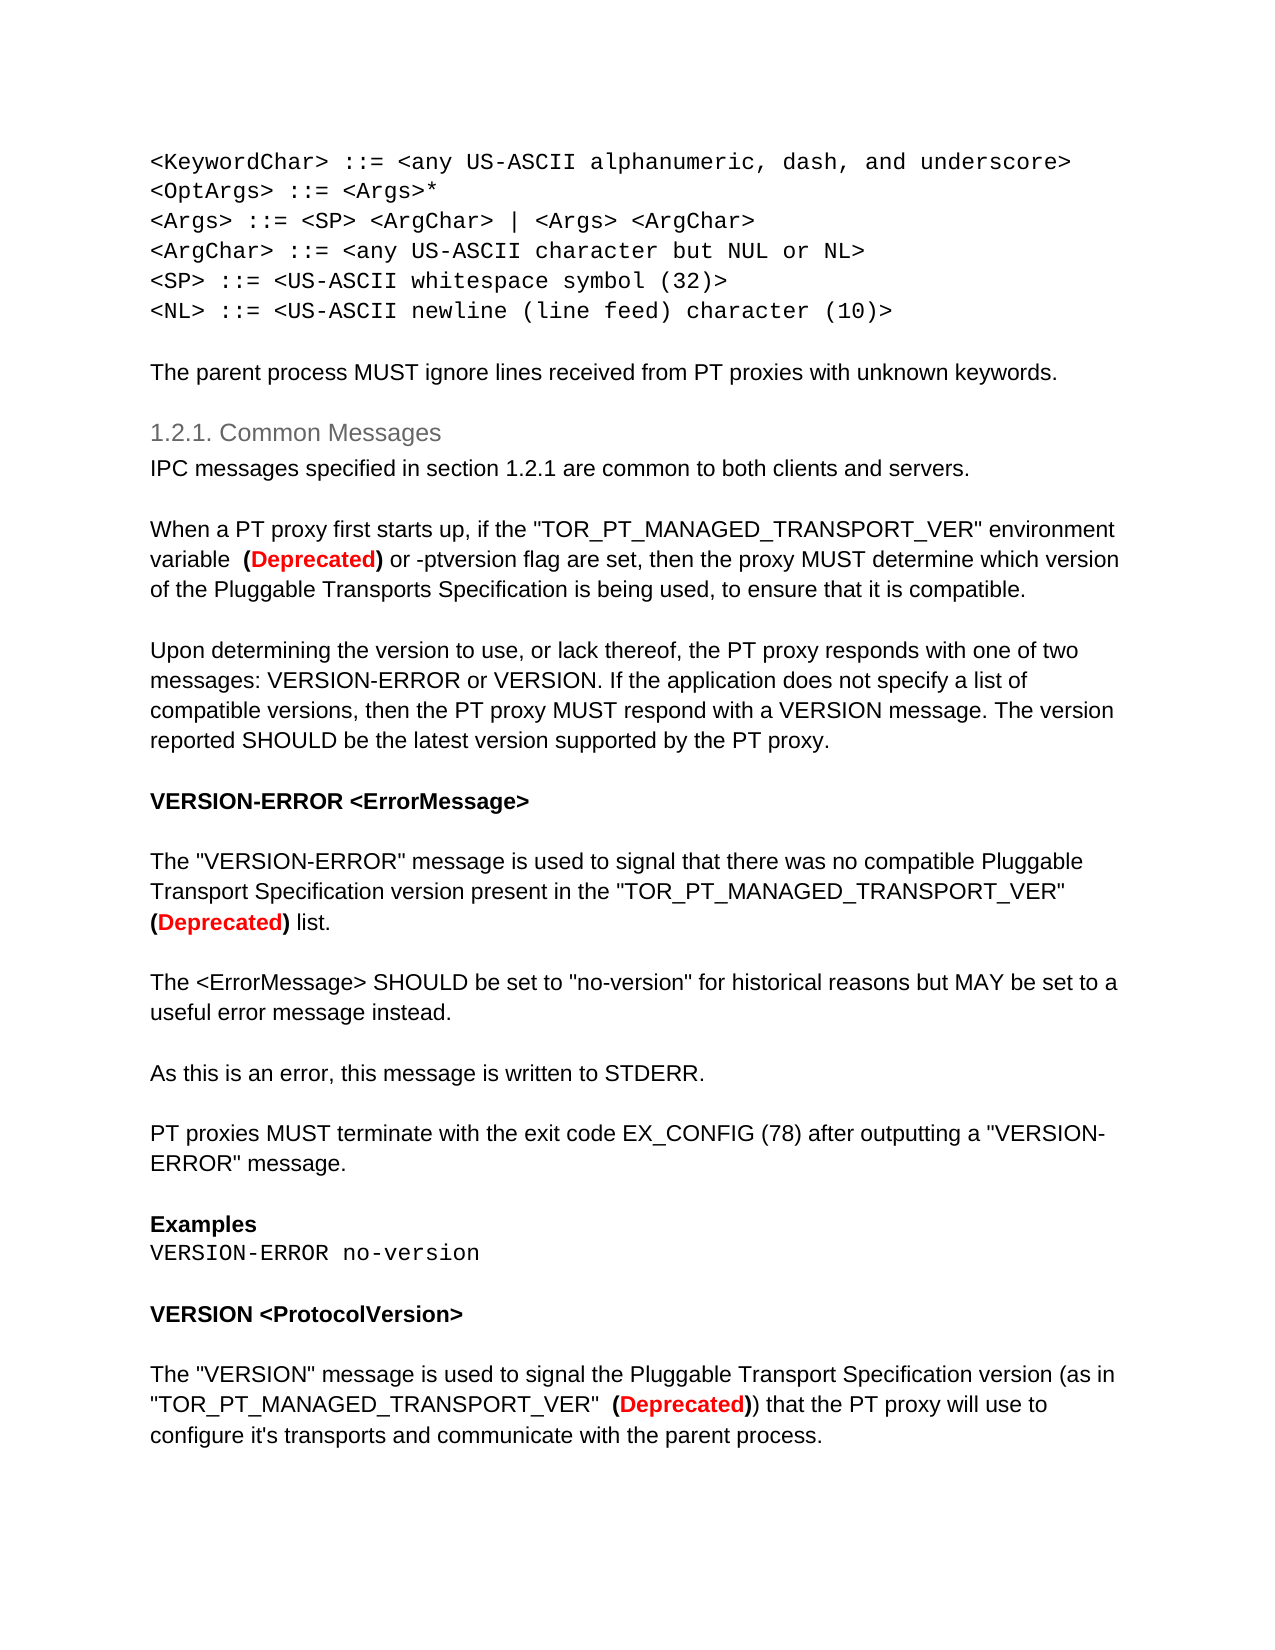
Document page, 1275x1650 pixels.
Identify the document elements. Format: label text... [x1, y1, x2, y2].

text When a PT proxy first starts up, if the "TOR_PT_MANAGED_TRANSPORT_VER" environment variable (Deprecated) or -ptversion flag are set, then the proxy MUST determine which version of the Pluggable Transports Specification is being used, to ensure that it is compatible. Upon determining the version to use, or lack thereof, the PT proxy responds with one of two messages: VERSION-ERROR or VERSION. If the application does not specify a list of compatible versions, then the PT proxy MUST respond with a VERSION message. The version reported SHOULD be the latest version supported by the PT proxy. VERSION-ERROR <ErrorMessage> [150, 516, 1125, 814]
text The "VERSION-ERROR" message is used to signal that there was no compatible Pluggable Transport Specification version present in the "TOR_PT_MANAGED_TRANSPORT_VER" (Deprecated) list. The <ErrorMessage> SHOULD be set to "no-version" for historical reasons but MAY be set to a useful error message instead. [150, 818, 1125, 1026]
text <KeywordChar> ::= <any US-ASCII alphanumeric, dash, and underscore> <OptArgs> ::= <Args>* <Args> ::= <SP> <ArgChar> | <Args> <ArgChar> <ArgChar> ::= <any US-ASCII character but NUL or NL> <SP> ::= <US-ASCII whitespace symbol (32)> <NL> ::= <US-ASCII newline (line feed) character (10)> The parent process MUST ignore lines received from PT proxies with unknown keywords. [150, 150, 1125, 385]
subtitle 1.2.1. Common Messages [150, 418, 1125, 447]
text As this is an error, this message is written to STDERR. PT proxies MUST terminate with the exit code EX_CONFIG (78) after outputting a "VERSION-ERROR" message. Examples VERSION-ERROR no-version VERSION <ProtocolVersion> The "VERSION" message is used to signal the Pluggable Transport Specification version (as in "TOR_PT_MANAGED_TRANSPORT_VER" (Deprecated)) that the PT proxy will use to configure it's transports and communicate with the parent process. [150, 1059, 1125, 1478]
text IPC messages specified in section 1.2.1 are common to both clients and servers. [150, 455, 1125, 482]
